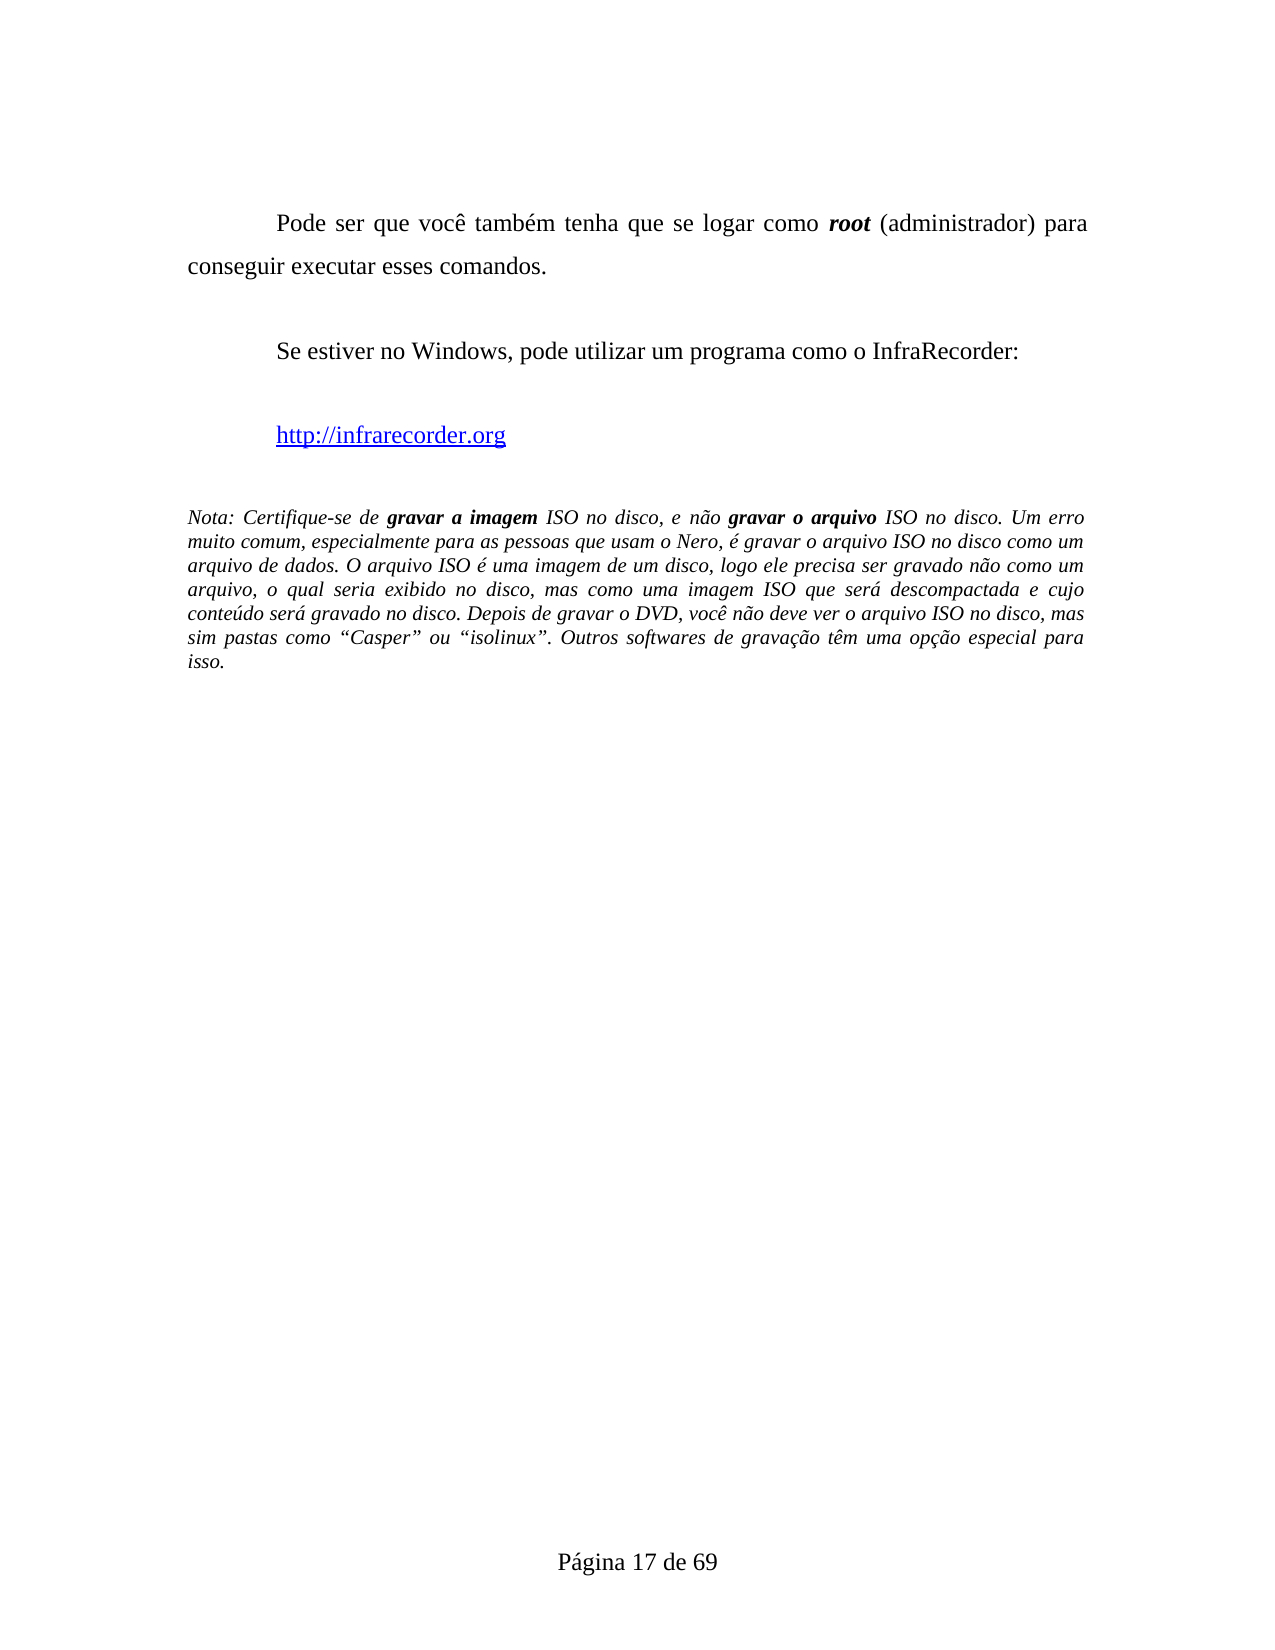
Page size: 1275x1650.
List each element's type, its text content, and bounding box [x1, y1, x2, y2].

text Nota: Certifique-se de gravar a imagem ISO no disco, e não gravar o arquivo ISO no disco. Um erro muito comum, especialmente para as pessoas que usam o Nero, é gravar o arquivo ISO no disco como um arquivo de dados. O arquivo ISO é uma imagem de um disco, logo ele precisa ser gravado não como um arquivo, o qual seria exibido no disco, mas como uma imagem ISO que será descompactada e cujo conteúdo será gravado no disco. Depois de gravar o DVD, você não deve ver o arquivo ISO no disco, mas sim pastas como “Casper” ou “isolinux”. Outros softwares de gravação têm uma opção especial para isso. [187, 505, 1087, 673]
text Se estiver no Windows, pode utilizar um programa como o InfraRecorder: [187, 336, 1087, 364]
text Pode ser que você também tenha que se logar como root (administrador) para conseguir executar esses comandos. [187, 208, 1087, 280]
text http://infrarecorder.org [187, 420, 1087, 449]
